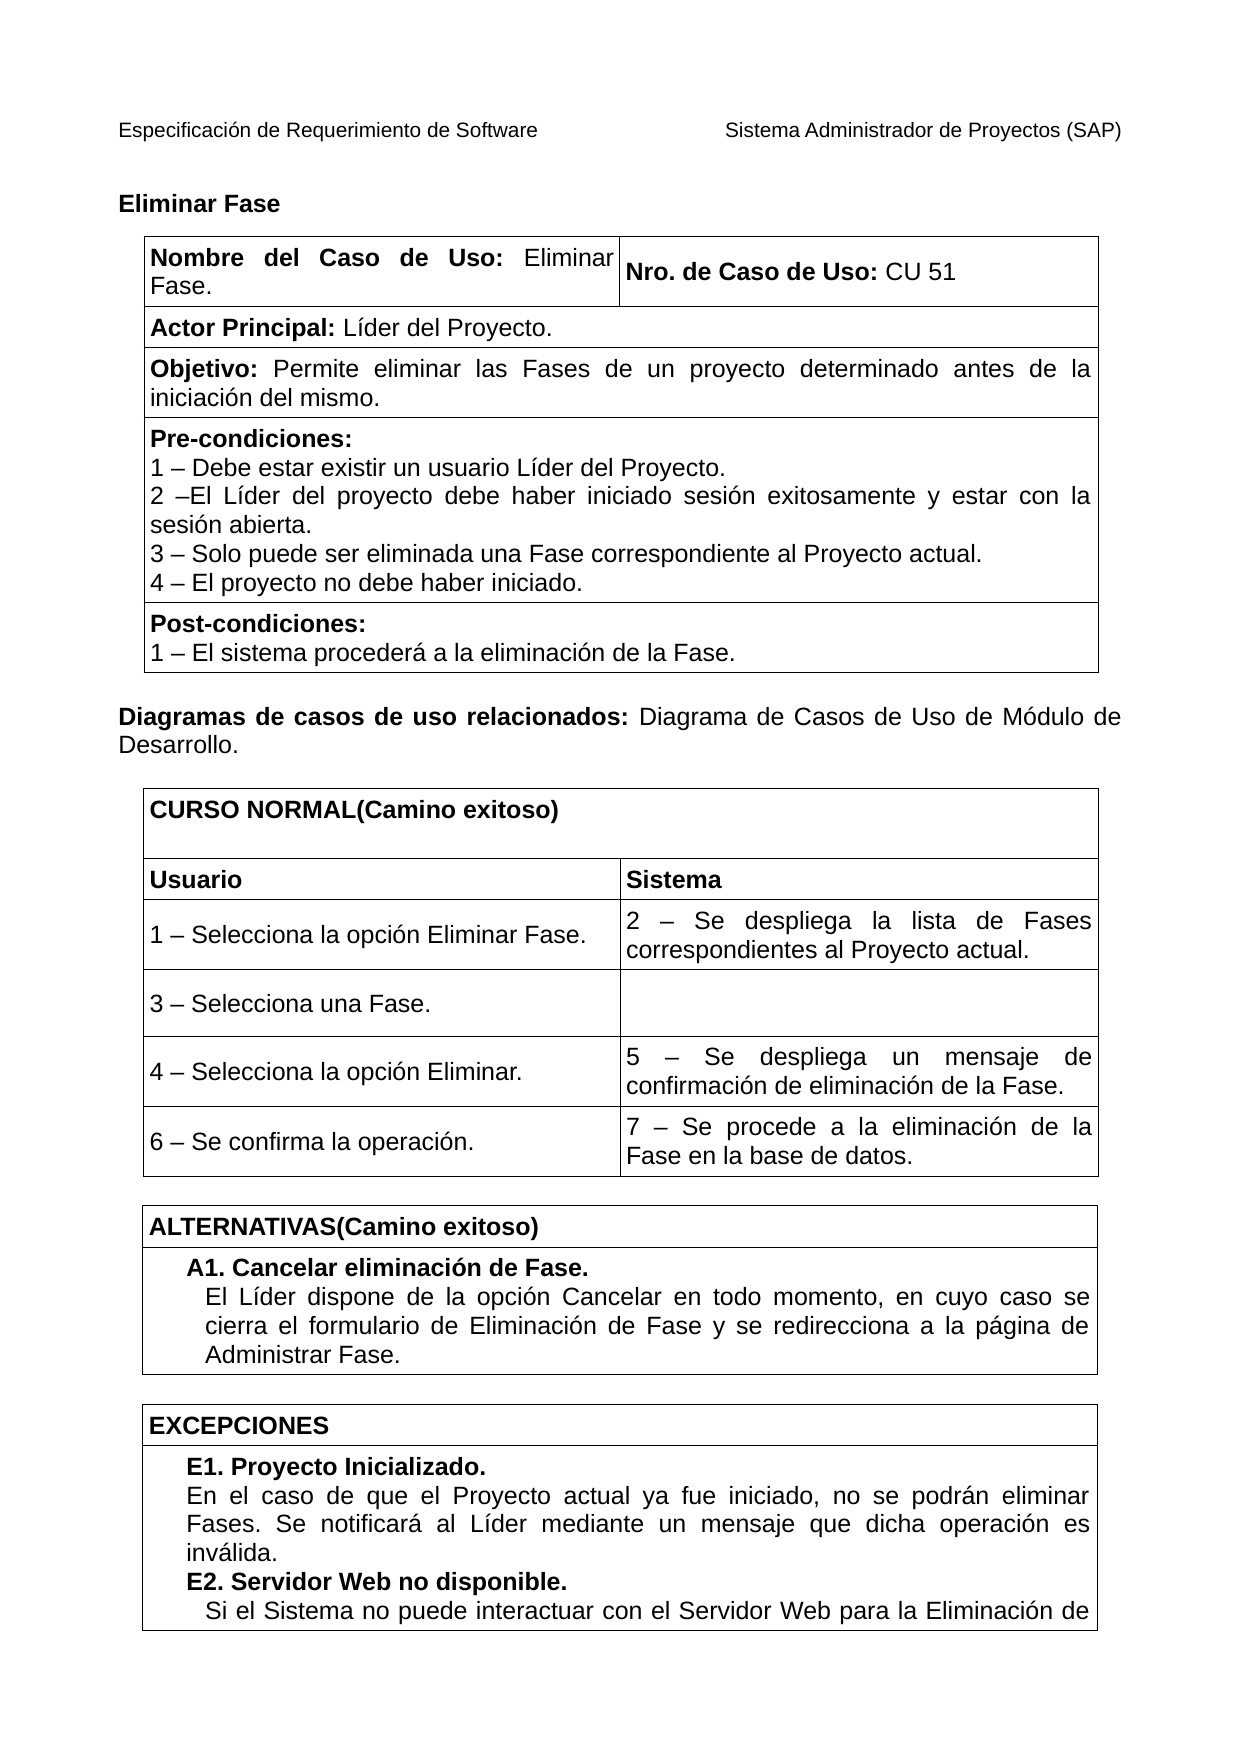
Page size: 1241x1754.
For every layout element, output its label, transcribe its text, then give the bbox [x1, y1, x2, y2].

table_cell Actor Principal: Líder del Proyecto. [145, 307, 1098, 347]
table_cell Usuario [144, 859, 620, 899]
table_cell Objetivo: Permite eliminar las Fases de un proyecto determinado antes de la iniciación del mismo. [145, 348, 1098, 417]
table_cell Sistema [621, 859, 1098, 899]
table_cell A1. Cancelar eliminación de Fase. El Líder dispone de la opción Cancelar en todo momento, en cuyo caso se cierra el formulario de Eliminación de Fase y se redirecciona a la página de Administrar Fase. [143, 1248, 1097, 1374]
table_header Nro. de Caso de Uso: CU 51 [620, 237, 1098, 306]
table_cell 3 – Selecciona una Fase. [144, 970, 620, 1036]
text Eliminar Fase [118, 189, 1122, 218]
table_cell 2 – Se despliega la lista de Fases correspondientes al Proyecto actual. [621, 900, 1098, 969]
table_cell 7 – Se procede a la eliminación de la Fase en la base de datos. [621, 1107, 1098, 1176]
table_cell 4 – Selecciona la opción Eliminar. [144, 1037, 620, 1106]
text Diagramas de casos de uso relacionados: Diagrama de Casos de Uso de Módulo de Desarrollo. [118, 702, 1122, 759]
table_cell 1 – Selecciona la opción Eliminar Fase. [144, 900, 620, 969]
table_header Nombre del Caso de Uso: Eliminar Fase. [145, 237, 619, 306]
table_cell Post-condiciones: 1 – El sistema procederá a la eliminación de la Fase. [145, 603, 1098, 672]
table_cell 5 – Se despliega un mensaje de confirmación de eliminación de la Fase. [621, 1037, 1098, 1106]
table_cell 6 – Se confirma la operación. [144, 1107, 620, 1176]
table_cell E1. Proyecto Inicializado. En el caso de que el Proyecto actual ya fue iniciado, no se podrán eliminar Fases. Se notificará al Líder mediante un mensaje que dicha operación es inválida. E2. Servidor Web no disponible. Si el Sistema no puede interactuar con el Servidor Web para la Eliminación de [143, 1446, 1097, 1630]
table_header CURSO NORMAL(Camino exitoso) [144, 789, 1098, 858]
table_header EXCEPCIONES [143, 1405, 1097, 1445]
table_cell Pre-condiciones: 1 – Debe estar existir un usuario Líder del Proyecto. 2 –El Líder del proyecto debe haber iniciado sesión exitosamente y estar con la sesión abierta. 3 – Solo puede ser eliminada una Fase correspondiente al Proyecto actual. 4 – El proyecto no debe haber iniciado. [145, 418, 1098, 602]
table_cell [621, 970, 1098, 1036]
table_header ALTERNATIVAS(Camino exitoso) [143, 1206, 1097, 1247]
